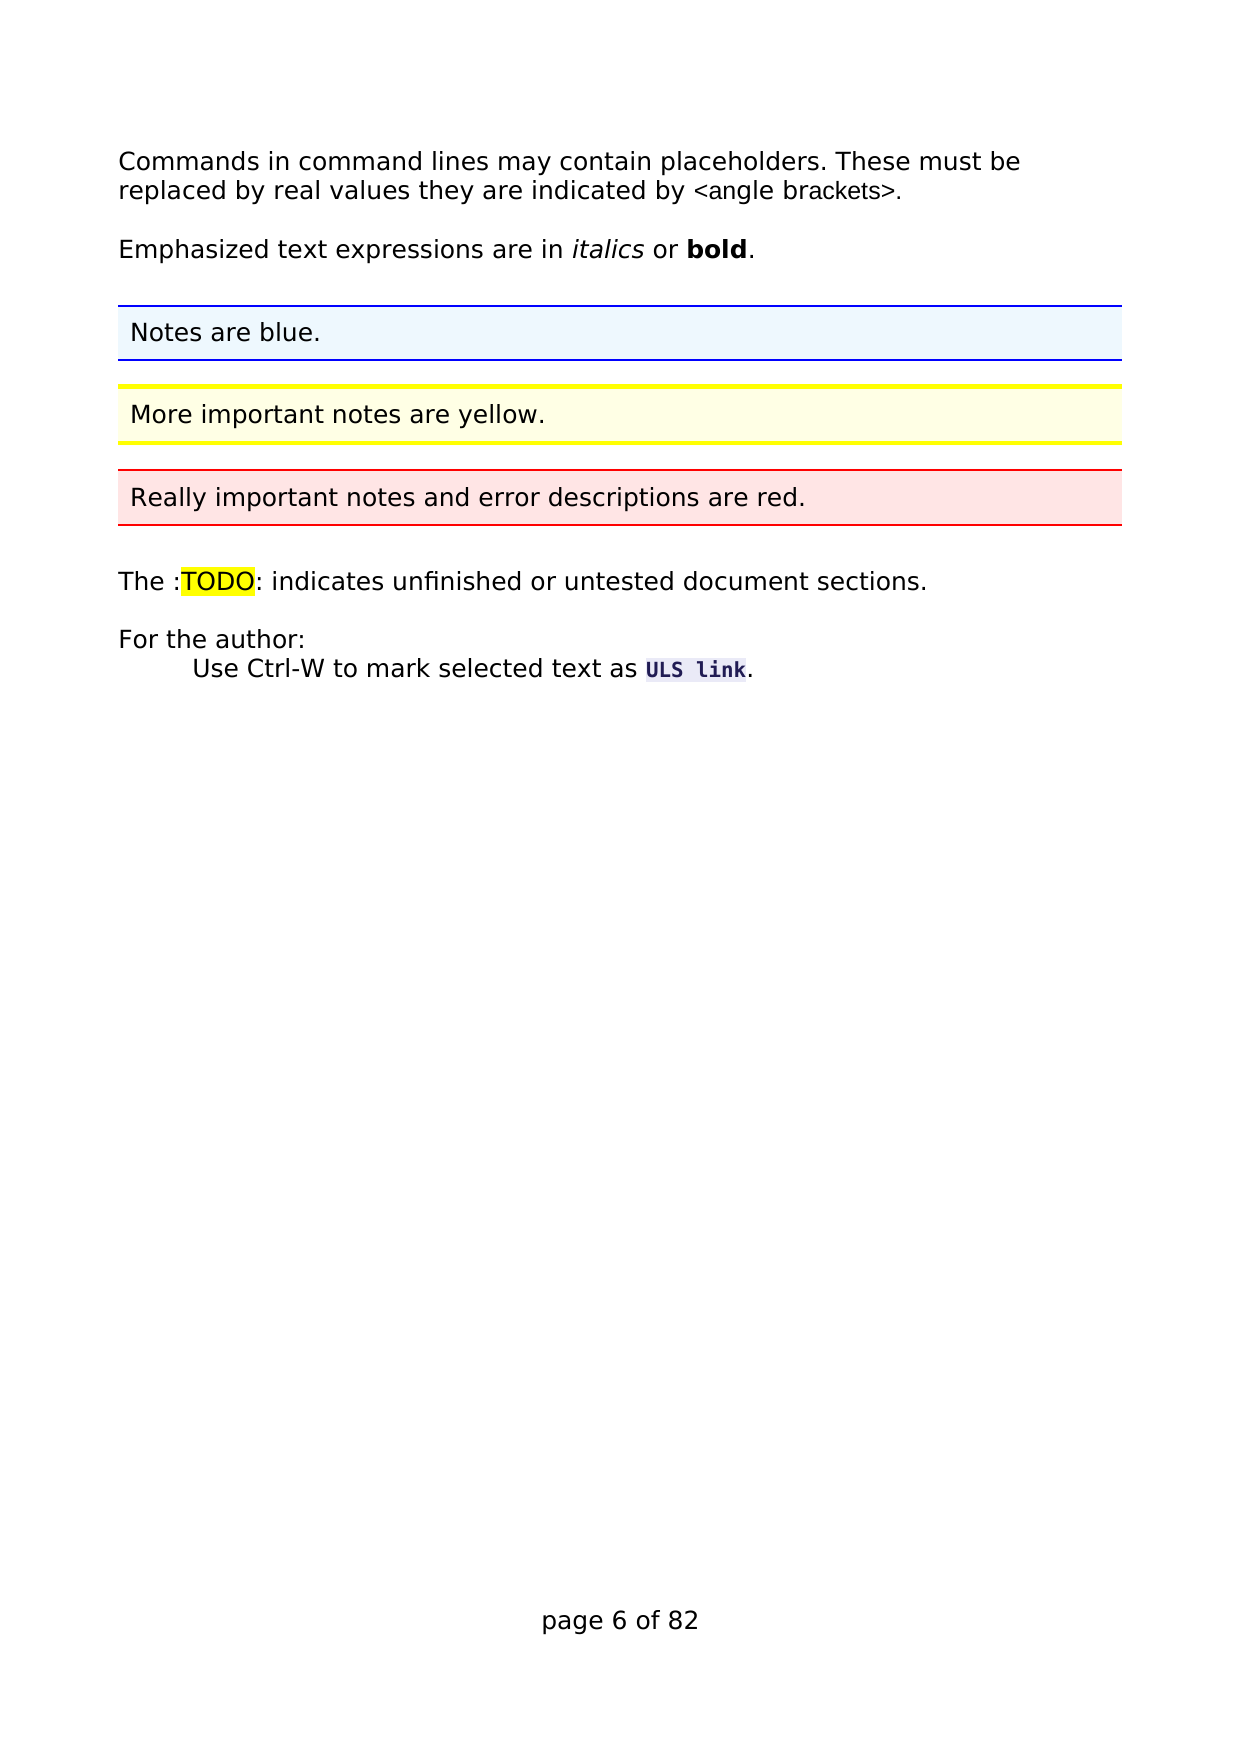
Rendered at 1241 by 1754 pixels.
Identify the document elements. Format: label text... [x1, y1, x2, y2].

text For the author: [118, 625, 1122, 654]
text Emphasized text expressions are in italics or bold. [118, 235, 1122, 264]
text Really important notes and error descriptions are red. [118, 471, 1122, 524]
text Use Ctrl-W to mark selected text as ULS link. [192, 654, 1122, 683]
text The :TODO: indicates unfinished or untested document sections. [118, 567, 1122, 596]
text More important notes are yellow. [118, 389, 1122, 441]
text Notes are blue. [118, 307, 1122, 359]
text Commands in command lines may contain placeholders. These must be replaced by real values they are indicated by <angle brackets>. [118, 147, 1122, 206]
